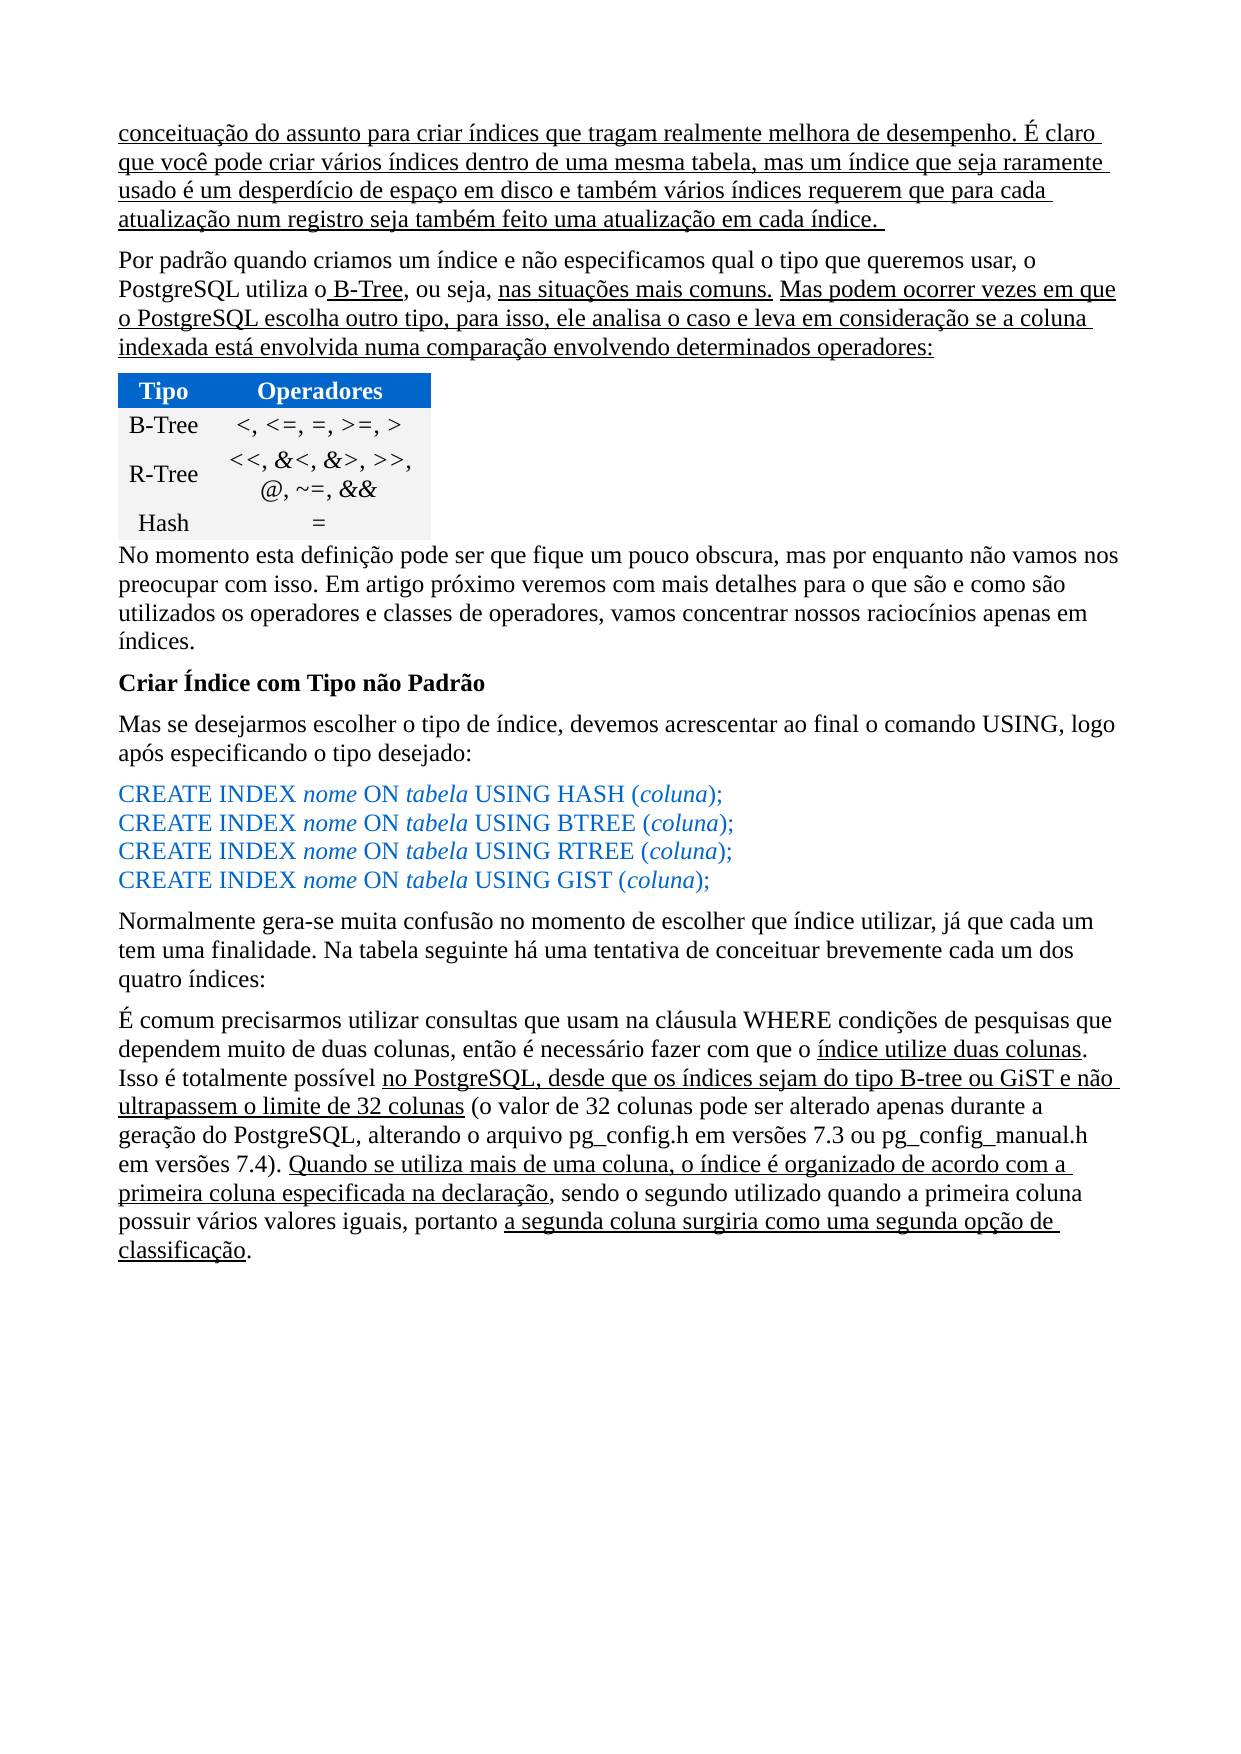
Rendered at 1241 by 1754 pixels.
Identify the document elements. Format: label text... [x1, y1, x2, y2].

table_cell = [209, 506, 431, 540]
table_cell B-Tree [118, 408, 209, 442]
table_cell <, <=, =, >=, > [209, 408, 431, 442]
table_cell R-Tree [118, 442, 209, 506]
text É comum precisarmos utilizar consultas que usam na cláusula WHERE condições de pesquisas que dependem muito de duas colunas, então é necessário fazer com que o índice utilize duas colunas. Isso é totalmente possível no PostgreSQL, desde que os índices sejam do tipo B-tree ou GiST e não ultrapassem o limite de 32 colunas (o valor de 32 colunas pode ser alterado apenas durante a geração do PostgreSQL, alterando o arquivo pg_config.h em versões 7.3 ou pg_config_manual.h em versões 7.4). Quando se utiliza mais de uma coluna, o índice é organizado de acordo com a primeira coluna especificada na declaração, sendo o segundo utilizado quando a primeira coluna possuir vários valores iguais, portanto a segunda coluna surgiria como uma segunda opção de classificação. [118, 1005, 1122, 1264]
text Criar Índice com Tipo não Padrão [118, 668, 1122, 696]
text Por padrão quando criamos um índice e não especificamos qual o tipo que queremos usar, o PostgreSQL utiliza o B-Tree, ou seja, nas situações mais comuns. Mas podem ocorrer vezes em que o PostgreSQL escolha outro tipo, para isso, ele analisa o caso e leva em consideração se a coluna indexada está envolvida numa comparação envolvendo determinados operadores: [118, 246, 1122, 361]
table_header Tipo [118, 373, 209, 408]
table_cell <<, &<, &>, >>, @, ~=, && [209, 442, 431, 506]
text No momento esta definição pode ser que fique um pouco obscura, mas por enquanto não vamos nos preocupar com isso. Em artigo próximo veremos com mais detalhes para o que são e como são utilizados os operadores e classes de operadores, vamos concentrar nossos raciocínios apenas em índices. [118, 540, 1122, 655]
table_header Operadores [209, 373, 431, 408]
text conceituação do assunto para criar índices que tragam realmente melhora de desempenho. É claro que você pode criar vários índices dentro de uma mesma tabela, mas um índice que seja raramente usado é um desperdício de espaço em disco e também vários índices requerem que para cada atualização num registro seja também feito uma atualização em cada índice. [118, 118, 1122, 233]
table_cell Hash [118, 506, 209, 540]
text CREATE INDEX nome ON tabela USING HASH (coluna); CREATE INDEX nome ON tabela USING BTREE (coluna); CREATE INDEX nome ON tabela USING RTREE (coluna); CREATE INDEX nome ON tabela USING GIST (coluna); [118, 779, 1122, 894]
text Normalmente gera-se muita confusão no momento de escolher que índice utilizar, já que cada um tem uma finalidade. Na tabela seguinte há uma tentativa de conceituar brevemente cada um dos quatro índices: [118, 906, 1122, 993]
text Mas se desejarmos escolher o tipo de índice, devemos acrescentar ao final o comando USING, logo após especificando o tipo desejado: [118, 709, 1122, 766]
